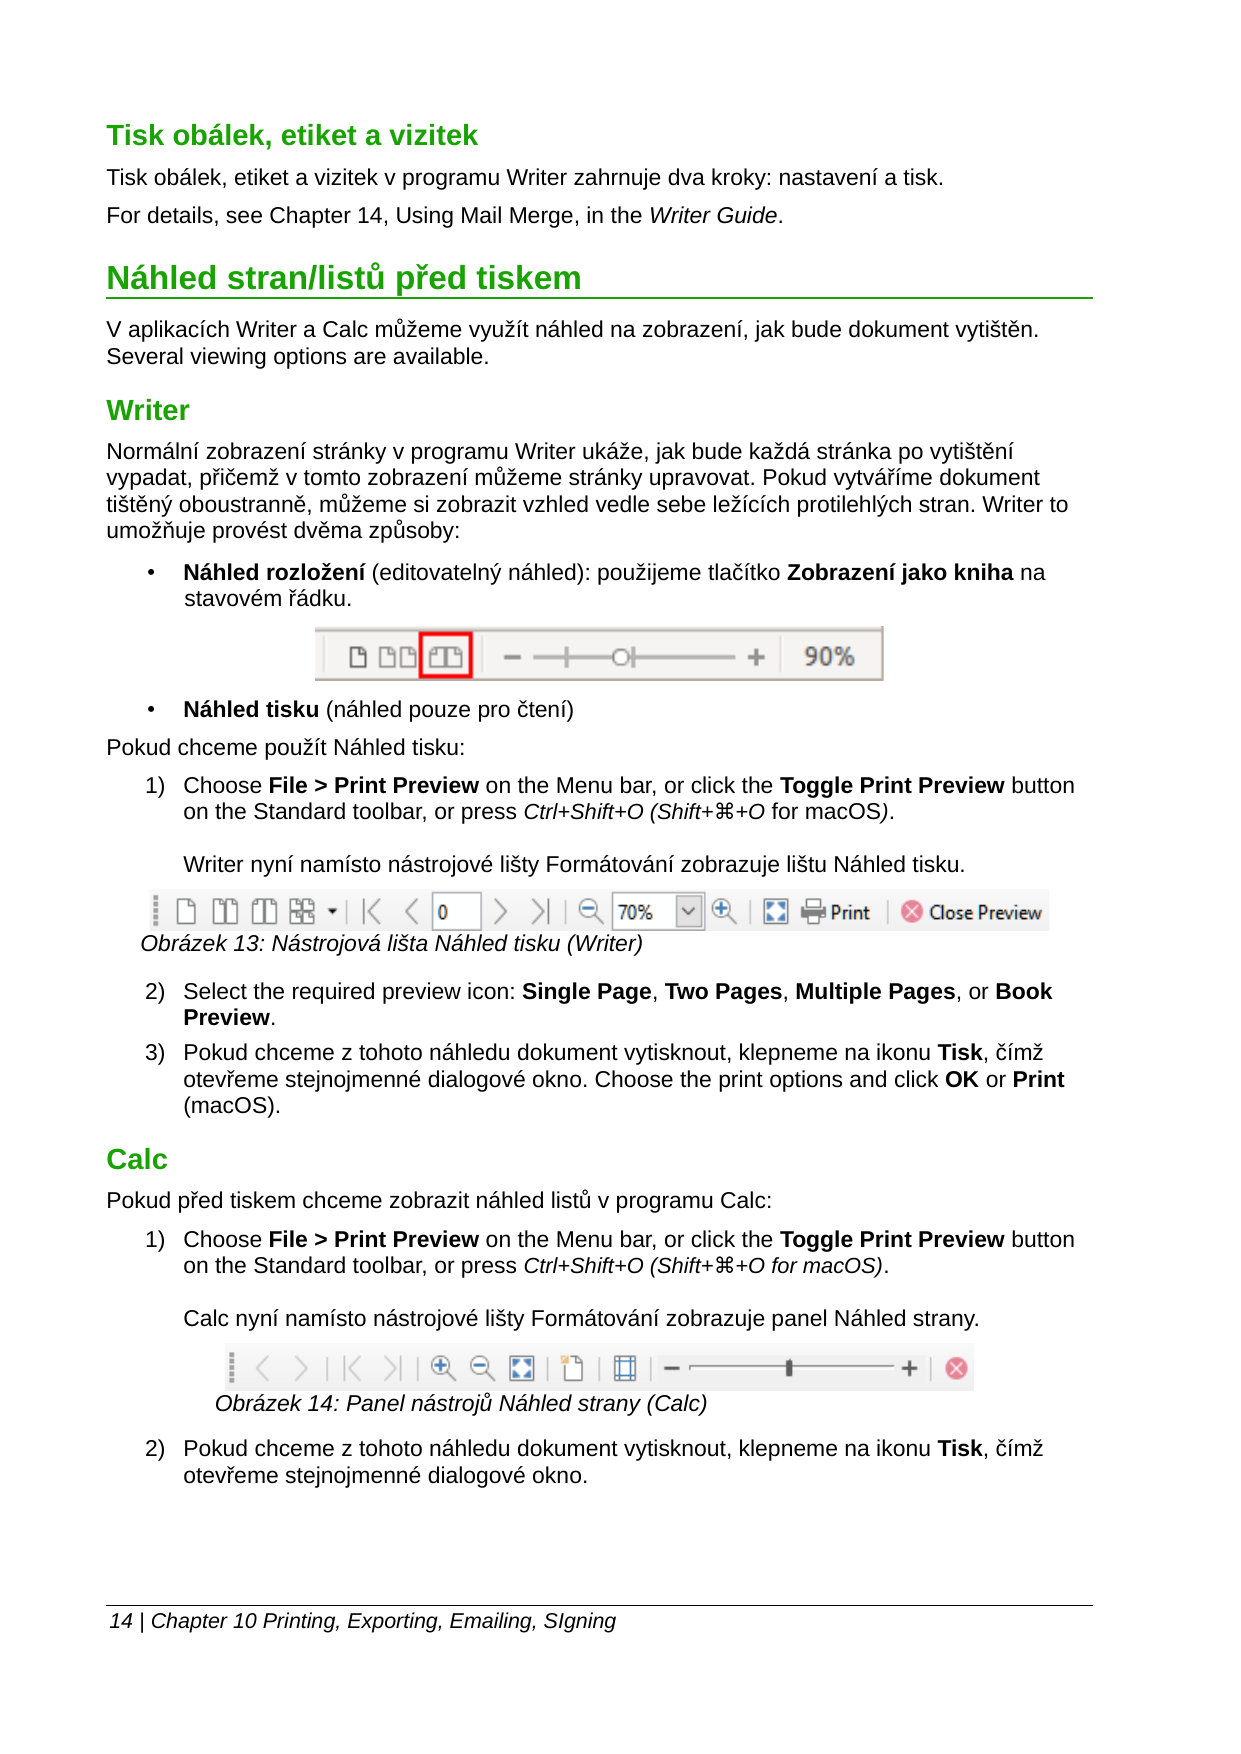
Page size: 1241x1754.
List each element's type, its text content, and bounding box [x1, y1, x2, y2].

list Pokud chceme použít Náhled tisku: [106, 734, 1093, 760]
list Pokud chceme z tohoto náhledu dokument vytisknout, klepneme na ikonu Tisk, čímž otevřeme stejnojmenné dialogové okno. [165, 1435, 1093, 1488]
list Choose File > Print Preview on the Menu bar, or click the Toggle Print Preview button on the Standard toolbar, or press Ctrl+Shift+O (Shift+⌘+O for macOS). Writer nyní namísto nástrojové lišty Formátování zobrazuje lištu Náhled tisku. [165, 772, 1093, 877]
picture [149, 889, 1050, 931]
text Obrázek 14: Panel nástrojů Náhled strany (Calc) [214, 1343, 984, 1416]
list Pokud před tiskem chceme zobrazit náhled listů v programu Calc: [106, 1187, 1093, 1213]
picture [225, 1343, 974, 1391]
picture [315, 626, 884, 681]
subtitle Writer [106, 393, 1093, 426]
subtitle Tisk obálek, etiket a vizitek [106, 118, 1093, 152]
list Pokud chceme z tohoto náhledu dokument vytisknout, klepneme na ikonu Tisk, čímž otevřeme stejnojmenné dialogové okno. Choose the print options and click OK or Print (macOS). [165, 1039, 1093, 1118]
list Náhled rozložení (editovatelný náhled): použijeme tlačítko Zobrazení jako kniha na stavovém řádku. [144, 556, 1093, 614]
list For details, see Chapter 14, Using Mail Merge, in the Writer Guide. [106, 202, 1093, 229]
list Náhled tisku (náhled pouze pro čtení) [144, 693, 1093, 725]
list Normální zobrazení stránky v programu Writer ukáže, jak bude každá stránka po vytištění vypadat, přičemž v tomto zobrazení můžeme stránky upravovat. Pokud vytváříme dokument tištěný oboustranně, můžeme si zobrazit vzhled vedle sebe ležících protilehlých stran. Writer to umožňuje provést dvěma způsoby: [106, 438, 1093, 543]
text Obrázek 13: Nástrojová lišta Náhled tisku (Writer) [140, 889, 1059, 956]
text V aplikacích Writer a Calc můžeme využít náhled na zobrazení, jak bude dokument vytištěn. Several viewing options are available. [106, 316, 1093, 369]
subtitle Calc [106, 1142, 1093, 1175]
subtitle Náhled stran/listů před tiskem [106, 258, 1093, 297]
list Select the required preview icon: Single Page, Two Pages, Multiple Pages, or Book Preview. [165, 978, 1093, 1030]
text Tisk obálek, etiket a vizitek v programu Writer zahrnuje dva kroky: nastavení a tisk. [106, 163, 1093, 190]
list Choose File > Print Preview on the Menu bar, or click the Toggle Print Preview button on the Standard toolbar, or press Ctrl+Shift+O (Shift+⌘+O for macOS). Calc nyní namísto nástrojové lišty Formátování zobrazuje panel Náhled strany. [165, 1226, 1093, 1331]
